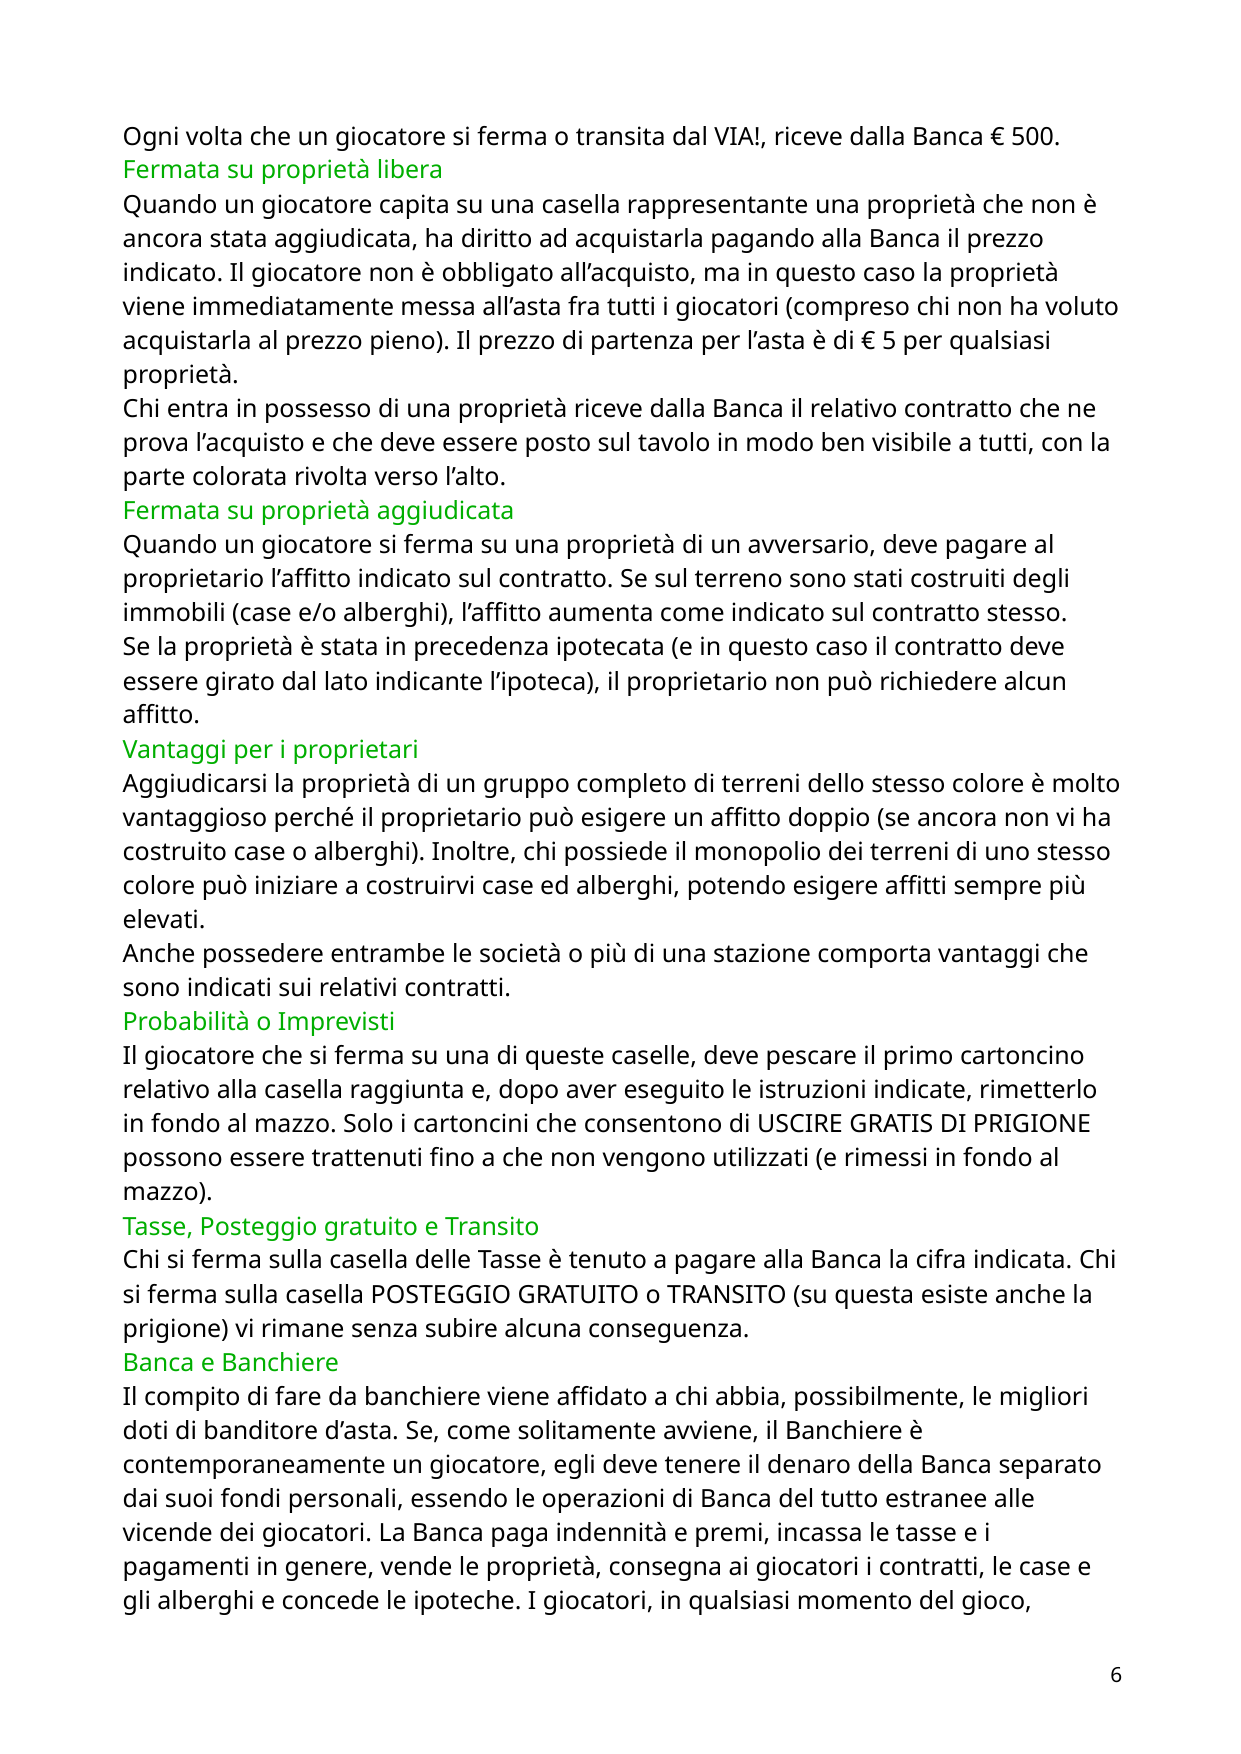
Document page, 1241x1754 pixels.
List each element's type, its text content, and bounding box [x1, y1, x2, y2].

text Il compito di fare da banchiere viene affidato a chi abbia, possibilmente, le migliori doti di banditore d’asta. Se, come solitamente avviene, il Banchiere è contemporaneamente un giocatore, egli deve tenere il denaro della Banca separato dai suoi fondi personali, essendo le operazioni di Banca del tutto estranee alle vicende dei giocatori. La Banca paga indennità e premi, incassa le tasse e i pagamenti in genere, vende le proprietà, consegna ai giocatori i contratti, le case e gli alberghi e concede le ipoteche. I giocatori, in qualsiasi momento del gioco, [122, 1378, 1122, 1617]
text Se la proprietà è stata in precedenza ipotecata (e in questo caso il contratto deve essere girato dal lato indicante l’ipoteca), il proprietario non può richiedere alcun affitto. [122, 629, 1122, 731]
text Anche possedere entrambe le società o più di una stazione comporta vantaggi che sono indicati sui relativi contratti. [122, 936, 1122, 1004]
text Il giocatore che si ferma su una di queste caselle, deve pescare il primo cartoncino relativo alla casella raggiunta e, dopo aver eseguito le istruzioni indicate, rimetterlo in fondo al mazzo. Solo i cartoncini che consentono di USCIRE GRATIS DI PRIGIONE possono essere trattenuti fino a che non vengono utilizzati (e rimessi in fondo al mazzo). [122, 1038, 1122, 1208]
text Banca e Banchiere [122, 1344, 1122, 1378]
text Chi entra in possesso di una proprietà riceve dalla Banca il relativo contratto che ne prova l’acquisto e che deve essere posto sul tavolo in modo ben visibile a tutti, con la parte colorata rivolta verso l’alto. [122, 391, 1122, 493]
text Aggiudicarsi la proprietà di un gruppo completo di terreni dello stesso colore è molto vantaggioso perché il proprietario può esigere un affitto doppio (se ancora non vi ha costruito case o alberghi). Inoltre, chi possiede il monopolio dei terreni di uno stesso colore può iniziare a costruirvi case ed alberghi, potendo esigere affitti sempre più elevati. [122, 765, 1122, 936]
text Quando un giocatore si ferma su una proprietà di un avversario, deve pagare al proprietario l’affitto indicato sul contratto. Se sul terreno sono stati costruiti degli immobili (case e/o alberghi), l’affitto aumenta come indicato sul contratto stesso. [122, 527, 1122, 629]
text Tasse, Posteggio gratuito e Transito [122, 1208, 1122, 1242]
text Chi si ferma sulla casella delle Tasse è tenuto a pagare alla Banca la cifra indicata. Chi si ferma sulla casella POSTEGGIO GRATUITO o TRANSITO (su questa esiste anche la prigione) vi rimane senza subire alcuna conseguenza. [122, 1242, 1122, 1344]
text Probabilità o Imprevisti [122, 1004, 1122, 1038]
text Vantaggi per i proprietari [122, 731, 1122, 765]
text Ogni volta che un giocatore si ferma o transita dal VIA!, riceve dalla Banca € 500. [122, 118, 1122, 152]
text Fermata su proprietà aggiudicata [122, 493, 1122, 527]
text Quando un giocatore capita su una casella rappresentante una proprietà che non è ancora stata aggiudicata, ha diritto ad acquistarla pagando alla Banca il prezzo indicato. Il giocatore non è obbligato all’acquisto, ma in questo caso la proprietà viene immediatamente messa all’asta fra tutti i giocatori (compreso chi non ha voluto acquistarla al prezzo pieno). Il prezzo di partenza per l’asta è di € 5 per qualsiasi proprietà. [122, 186, 1122, 391]
text Fermata su proprietà libera [122, 152, 1122, 186]
